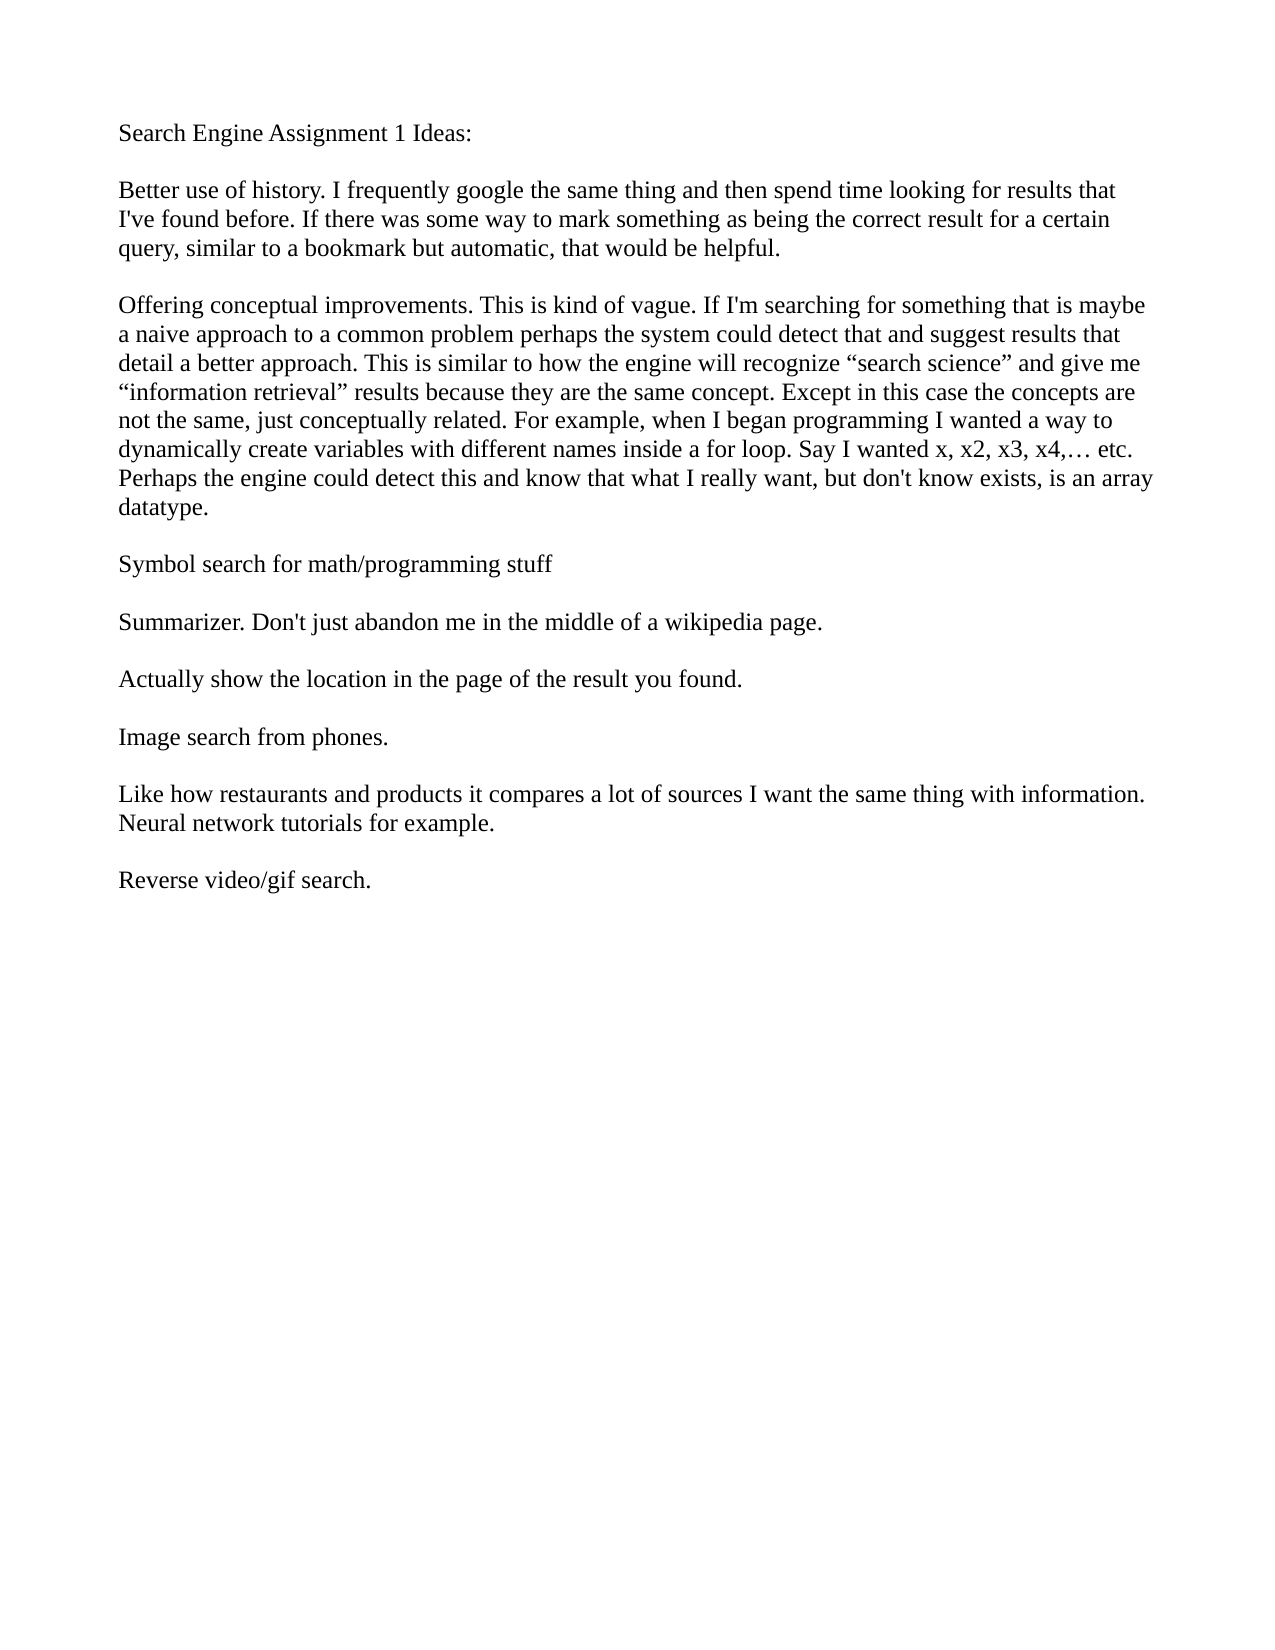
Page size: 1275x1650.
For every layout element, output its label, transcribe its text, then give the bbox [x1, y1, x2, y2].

text Symbol search for math/programming stuff [118, 549, 1157, 578]
text Actually show the location in the page of the result you found. [118, 664, 1157, 693]
text Reverse video/gif search. [118, 866, 1157, 894]
text Image search from phones. [118, 722, 1157, 751]
text Better use of history. I frequently google the same thing and then spend time looking for results that I've found before. If there was some way to mark something as being the correct result for a certain query, similar to a bookmark but automatic, that would be helpful. [118, 176, 1157, 262]
text Summarizer. Don't just abandon me in the middle of a wikipedia page. [118, 607, 1157, 636]
text Search Engine Assignment 1 Ideas: [118, 118, 1157, 147]
text Offering conceptual improvements. This is kind of vague. If I'm searching for something that is maybe a naive approach to a common problem perhaps the system could detect that and suggest results that detail a better approach. This is similar to how the engine will recognize “search science” and give me “information retrieval” results because they are the same concept. Except in this case the concepts are not the same, just conceptually related. For example, when I began programming I wanted a way to dynamically create variables with different names inside a for loop. Say I wanted x, x2, x3, x4,… etc. Perhaps the engine could detect this and know that what I really want, but don't know exists, is an array datatype. [118, 291, 1157, 521]
text Like how restaurants and products it compares a lot of sources I want the same thing with information. Neural network tutorials for example. [118, 779, 1157, 837]
